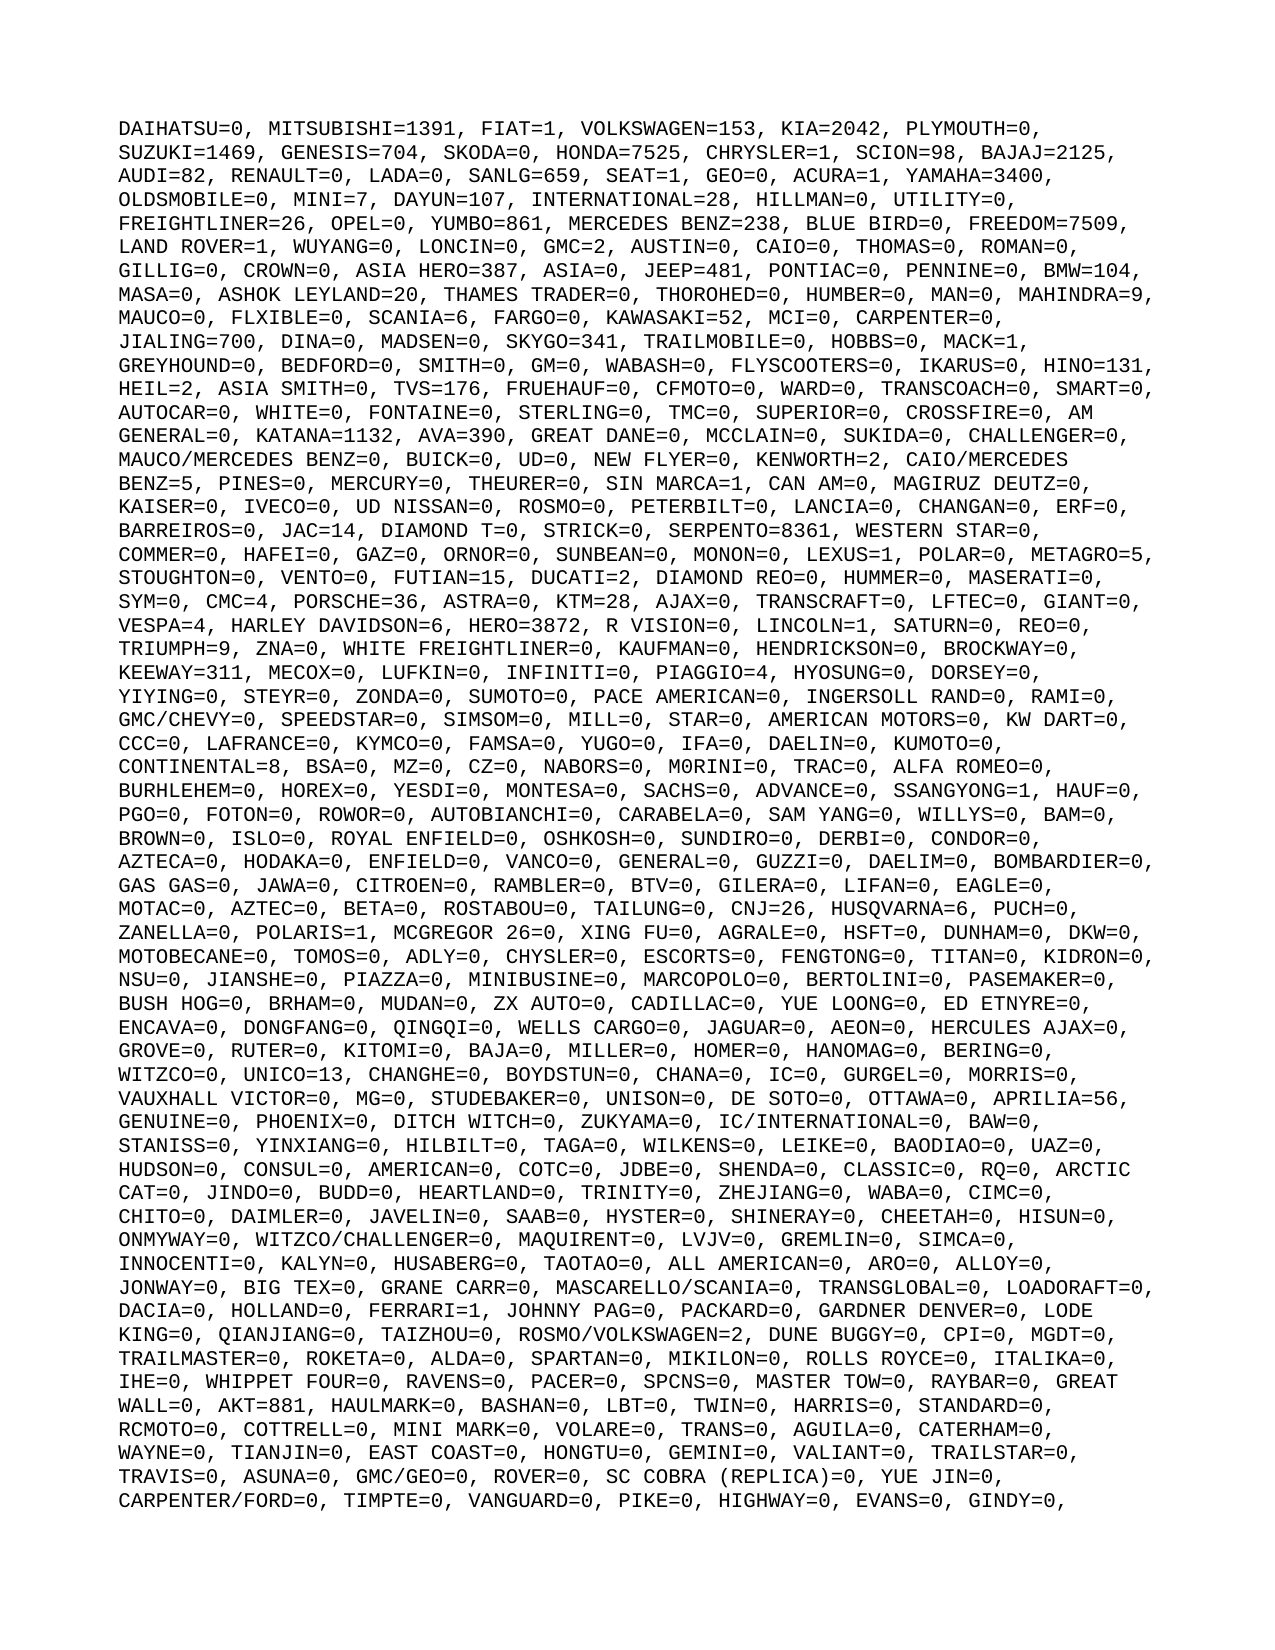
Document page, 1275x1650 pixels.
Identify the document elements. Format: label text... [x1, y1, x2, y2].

text DAIHATSU=0, MITSUBISHI=1391, FIAT=1, VOLKSWAGEN=153, KIA=2042, PLYMOUTH=0, SUZUKI=1469, GENESIS=704, SKODA=0, HONDA=7525, CHRYSLER=1, SCION=98, BAJAJ=2125, AUDI=82, RENAULT=0, LADA=0, SANLG=659, SEAT=1, GEO=0, ACURA=1, YAMAHA=3400, OLDSMOBILE=0, MINI=7, DAYUN=107, INTERNATIONAL=28, HILLMAN=0, UTILITY=0, FREIGHTLINER=26, OPEL=0, YUMBO=861, MERCEDES BENZ=238, BLUE BIRD=0, FREEDOM=7509, LAND ROVER=1, WUYANG=0, LONCIN=0, GMC=2, AUSTIN=0, CAIO=0, THOMAS=0, ROMAN=0, GILLIG=0, CROWN=0, ASIA HERO=387, ASIA=0, JEEP=481, PONTIAC=0, PENNINE=0, BMW=104, MASA=0, ASHOK LEYLAND=20, THAMES TRADER=0, THOROHED=0, HUMBER=0, MAN=0, MAHINDRA=9, MAUCO=0, FLXIBLE=0, SCANIA=6, FARGO=0, KAWASAKI=52, MCI=0, CARPENTER=0, JIALING=700, DINA=0, MADSEN=0, SKYGO=341, TRAILMOBILE=0, HOBBS=0, MACK=1, GREYHOUND=0, BEDFORD=0, SMITH=0, GM=0, WABASH=0, FLYSCOOTERS=0, IKARUS=0, HINO=131, HEIL=2, ASIA SMITH=0, TVS=176, FRUEHAUF=0, CFMOTO=0, WARD=0, TRANSCOACH=0, SMART=0, AUTOCAR=0, WHITE=0, FONTAINE=0, STERLING=0, TMC=0, SUPERIOR=0, CROSSFIRE=0, AM GENERAL=0, KATANA=1132, AVA=390, GREAT DANE=0, MCCLAIN=0, SUKIDA=0, CHALLENGER=0, MAUCO/MERCEDES BENZ=0, BUICK=0, UD=0, NEW FLYER=0, KENWORTH=2, CAIO/MERCEDES BENZ=5, PINES=0, MERCURY=0, THEURER=0, SIN MARCA=1, CAN AM=0, MAGIRUZ DEUTZ=0, KAISER=0, IVECO=0, UD NISSAN=0, ROSMO=0, PETERBILT=0, LANCIA=0, CHANGAN=0, ERF=0, BARREIROS=0, JAC=14, DIAMOND T=0, STRICK=0, SERPENTO=8361, WESTERN STAR=0, COMMER=0, HAFEI=0, GAZ=0, ORNOR=0, SUNBEAN=0, MONON=0, LEXUS=1, POLAR=0, METAGRO=5, STOUGHTON=0, VENTO=0, FUTIAN=15, DUCATI=2, DIAMOND REO=0, HUMMER=0, MASERATI=0, SYM=0, CMC=4, PORSCHE=36, ASTRA=0, KTM=28, AJAX=0, TRANSCRAFT=0, LFTEC=0, GIANT=0, VESPA=4, HARLEY DAVIDSON=6, HERO=3872, R VISION=0, LINCOLN=1, SATURN=0, REO=0, TRIUMPH=9, ZNA=0, WHITE FREIGHTLINER=0, KAUFMAN=0, HENDRICKSON=0, BROCKWAY=0, KEEWAY=311, MECOX=0, LUFKIN=0, INFINITI=0, PIAGGIO=4, HYOSUNG=0, DORSEY=0, YIYING=0, STEYR=0, ZONDA=0, SUMOTO=0, PACE AMERICAN=0, INGERSOLL RAND=0, RAMI=0, GMC/CHEVY=0, SPEEDSTAR=0, SIMSOM=0, MILL=0, STAR=0, AMERICAN MOTORS=0, KW DART=0, CCC=0, LAFRANCE=0, KYMCO=0, FAMSA=0, YUGO=0, IFA=0, DAELIN=0, KUMOTO=0, CONTINENTAL=8, BSA=0, MZ=0, CZ=0, NABORS=0, M0RINI=0, TRAC=0, ALFA ROMEO=0, BURHLEHEM=0, HOREX=0, YESDI=0, MONTESA=0, SACHS=0, ADVANCE=0, SSANGYONG=1, HAUF=0, PGO=0, FOTON=0, ROWOR=0, AUTOBIANCHI=0, CARABELA=0, SAM YANG=0, WILLYS=0, BAM=0, BROWN=0, ISLO=0, ROYAL ENFIELD=0, OSHKOSH=0, SUNDIRO=0, DERBI=0, CONDOR=0, AZTECA=0, HODAKA=0, ENFIELD=0, VANCO=0, GENERAL=0, GUZZI=0, DAELIM=0, BOMBARDIER=0, GAS GAS=0, JAWA=0, CITROEN=0, RAMBLER=0, BTV=0, GILERA=0, LIFAN=0, EAGLE=0, MOTAC=0, AZTEC=0, BETA=0, ROSTABOU=0, TAILUNG=0, CNJ=26, HUSQVARNA=6, PUCH=0, ZANELLA=0, POLARIS=1, MCGREGOR 26=0, XING FU=0, AGRALE=0, HSFT=0, DUNHAM=0, DKW=0, MOTOBECANE=0, TOMOS=0, ADLY=0, CHYSLER=0, ESCORTS=0, FENGTONG=0, TITAN=0, KIDRON=0, NSU=0, JIANSHE=0, PIAZZA=0, MINIBUSINE=0, MARCOPOLO=0, BERTOLINI=0, PASEMAKER=0, BUSH HOG=0, BRHAM=0, MUDAN=0, ZX AUTO=0, CADILLAC=0, YUE LOONG=0, ED ETNYRE=0, ENCAVA=0, DONGFANG=0, QINGQI=0, WELLS CARGO=0, JAGUAR=0, AEON=0, HERCULES AJAX=0, GROVE=0, RUTER=0, KITOMI=0, BAJA=0, MILLER=0, HOMER=0, HANOMAG=0, BERING=0, WITZCO=0, UNICO=13, CHANGHE=0, BOYDSTUN=0, CHANA=0, IC=0, GURGEL=0, MORRIS=0, VAUXHALL VICTOR=0, MG=0, STUDEBAKER=0, UNISON=0, DE SOTO=0, OTTAWA=0, APRILIA=56, GENUINE=0, PHOENIX=0, DITCH WITCH=0, ZUKYAMA=0, IC/INTERNATIONAL=0, BAW=0, STANISS=0, YINXIANG=0, HILBILT=0, TAGA=0, WILKENS=0, LEIKE=0, BAODIAO=0, UAZ=0, HUDSON=0, CONSUL=0, AMERICAN=0, COTC=0, JDBE=0, SHENDA=0, CLASSIC=0, RQ=0, ARCTIC CAT=0, JINDO=0, BUDD=0, HEARTLAND=0, TRINITY=0, ZHEJIANG=0, WABA=0, CIMC=0, CHITO=0, DAIMLER=0, JAVELIN=0, SAAB=0, HYSTER=0, SHINERAY=0, CHEETAH=0, HISUN=0, ONMYWAY=0, WITZCO/CHALLENGER=0, MAQUIRENT=0, LVJV=0, GREMLIN=0, SIMCA=0, INNOCENTI=0, KALYN=0, HUSABERG=0, TAOTAO=0, ALL AMERICAN=0, ARO=0, ALLOY=0, JONWAY=0, BIG TEX=0, GRANE CARR=0, MASCARELLO/SCANIA=0, TRANSGLOBAL=0, LOADORAFT=0, DACIA=0, HOLLAND=0, FERRARI=1, JOHNNY PAG=0, PACKARD=0, GARDNER DENVER=0, LODE KING=0, QIANJIANG=0, TAIZHOU=0, ROSMO/VOLKSWAGEN=2, DUNE BUGGY=0, CPI=0, MGDT=0, TRAILMASTER=0, ROKETA=0, ALDA=0, SPARTAN=0, MIKILON=0, ROLLS ROYCE=0, ITALIKA=0, IHE=0, WHIPPET FOUR=0, RAVENS=0, PACER=0, SPCNS=0, MASTER TOW=0, RAYBAR=0, GREAT WALL=0, AKT=881, HAULMARK=0, BASHAN=0, LBT=0, TWIN=0, HARRIS=0, STANDARD=0, RCMOTO=0, COTTRELL=0, MINI MARK=0, VOLARE=0, TRANS=0, AGUILA=0, CATERHAM=0, WAYNE=0, TIANJIN=0, EAST COAST=0, HONGTU=0, GEMINI=0, VALIANT=0, TRAILSTAR=0, TRAVIS=0, ASUNA=0, GMC/GEO=0, ROVER=0, SC COBRA (REPLICA)=0, YUE JIN=0, CARPENTER/FORD=0, TIMPTE=0, VANGUARD=0, PIKE=0, HIGHWAY=0, EVANS=0, GINDY=0, [118, 118, 1157, 1513]
